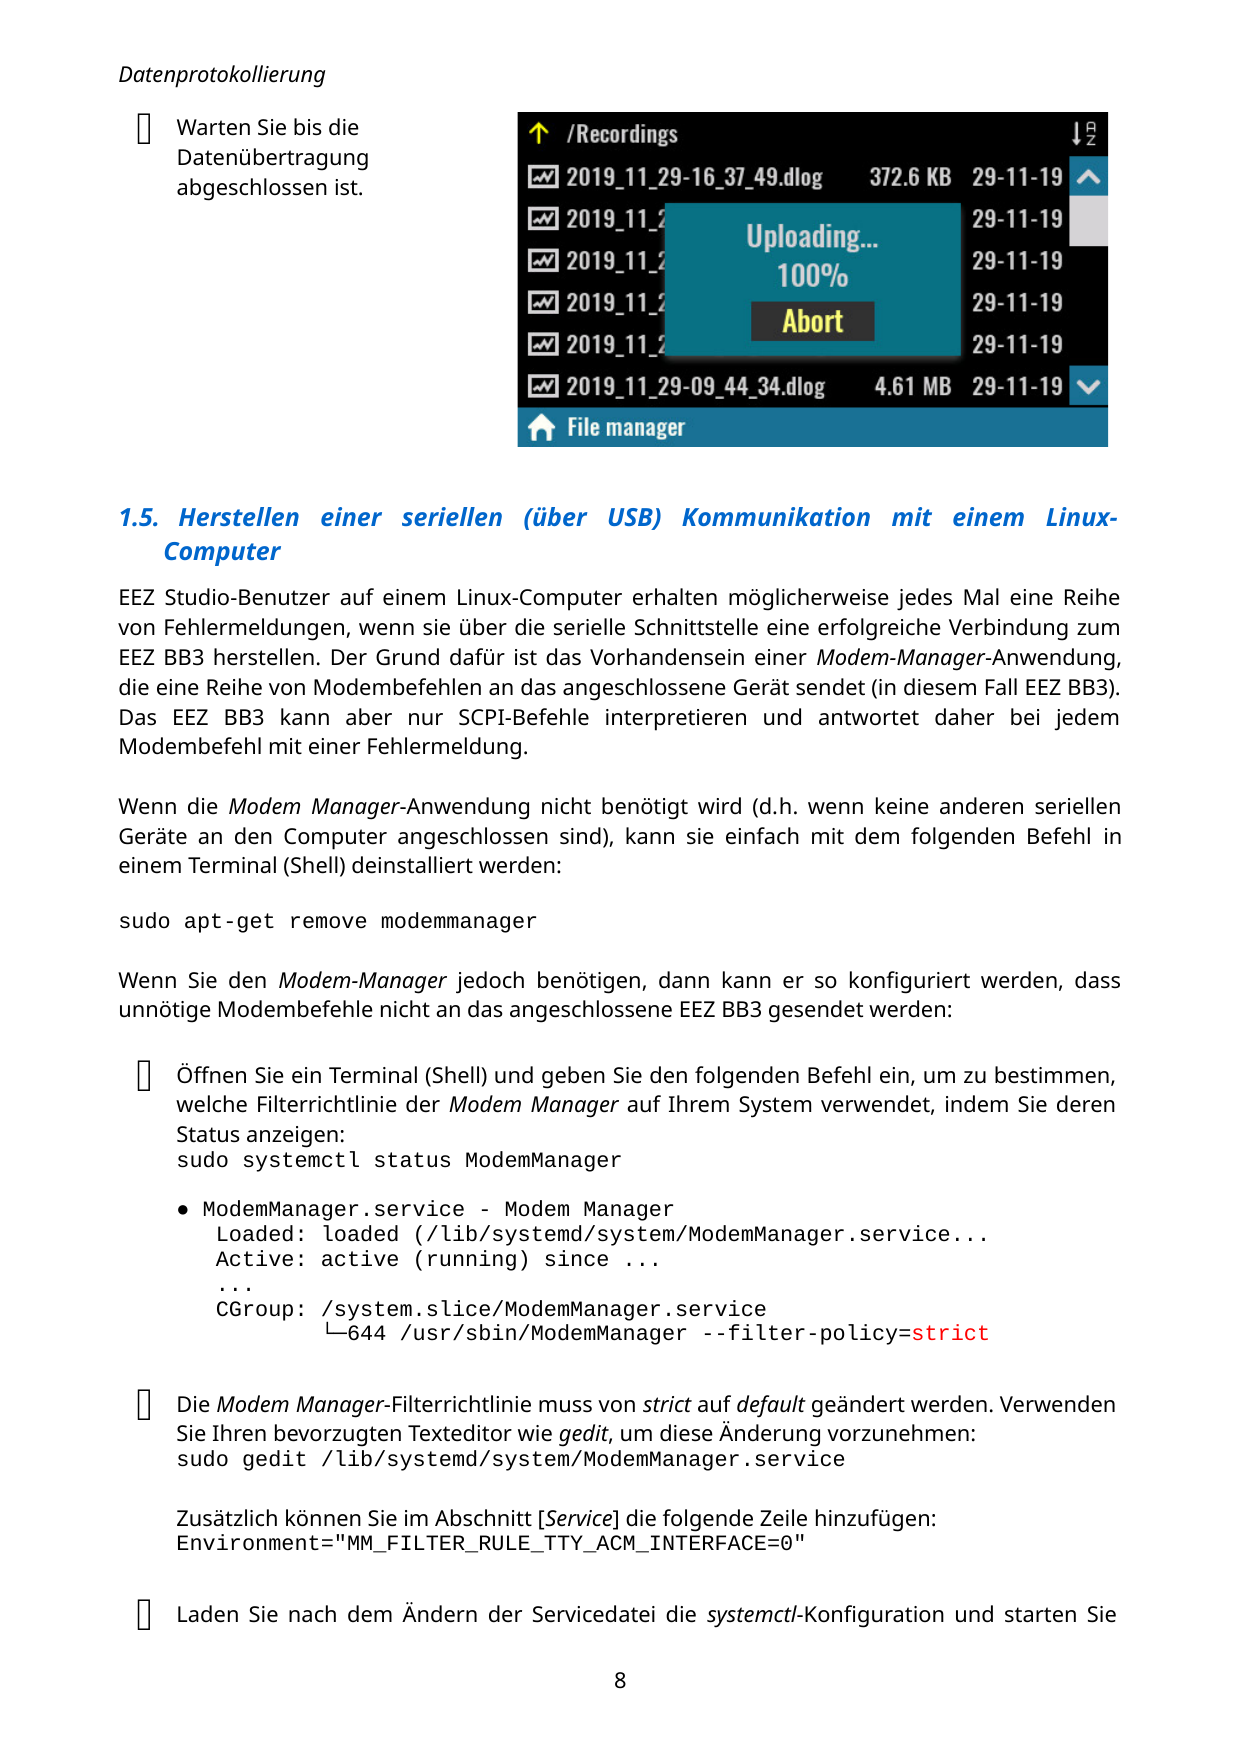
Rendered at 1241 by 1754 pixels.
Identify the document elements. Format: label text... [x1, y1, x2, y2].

subtitle Herstellen einer seriellen (über USB) Kommunikation mit einem Linux-Computer [118, 499, 1122, 567]
text Wenn die Modem Manager-Anwendung nicht benötigt wird (d.h. wenn keine anderen seriellen Geräte an den Computer angeschlossen sind), kann sie einfach mit dem folgenden Befehl in einem Terminal (Shell) deinstalliert werden: [118, 791, 1122, 880]
table_header Öffnen Sie ein Terminal (Shell) und geben Sie den folgenden Befehl ein, um zu bestimmen, welche Filterrichtlinie der Modem Manager auf Ihrem System verwendet, indem Sie deren Status anzeigen: sudo systemctl status ModemManager ● ModemManager.service - Modem Manager Loaded: loaded (/lib/systemd/system/ModemManager.service... Active: active (running) since ... ... CGroup: /system.slice/ModemManager.service └─644 /usr/sbin/ModemManager --filter-policy=strict [171, 1054, 1123, 1383]
picture [517, 112, 1109, 447]
text EEZ Studio-Benutzer auf einem Linux-Computer erhalten möglicherweise jedes Mal eine Reihe von Fehlermeldungen, wenn sie über die serielle Schnittstelle eine erfolgreiche Verbindung zum EEZ BB3 herstellen. Der Grund dafür ist das Vorhandensein einer Modem-Manager-Anwendung, die eine Reihe von Modembefehlen an das angeschlossene Gerät sendet (in diesem Fall EEZ BB3). Das EEZ BB3 kann aber nur SCPI-Befehle interpretieren und antwortet daher bei jedem Modembefehl mit einer Fehlermeldung. [118, 582, 1122, 761]
table_cell  [118, 1383, 171, 1593]
table_cell Die Modem Manager-Filterrichtlinie muss von strict auf default geändert werden. Verwenden Sie Ihren bevorzugten Texteditor wie gedit, um diese Änderung vorzunehmen: sudo gedit /lib/systemd/system/ModemManager.service Zusätzlich können Sie im Abschnitt [Service] die folgende Zeile hinzufügen: Environment="MM_FILTER_RULE_TTY_ACM_INTERFACE=0" [171, 1383, 1123, 1593]
table_header Warten Sie bis die Datenübertragung abgeschlossen ist. [171, 107, 503, 469]
text sudo apt-get remove modemmanager [118, 910, 1122, 935]
table_header  [118, 1054, 171, 1383]
table_cell  [118, 1593, 171, 1646]
table_cell Laden Sie nach dem Ändern der Servicedatei die systemctl-Konfiguration und starten Sie [171, 1593, 1123, 1646]
table_header [503, 107, 1123, 469]
table_header  [118, 107, 171, 469]
text Wenn Sie den Modem-Manager jedoch benötigen, dann kann er so konfiguriert werden, dass unnötige Modembefehle nicht an das angeschlossene EEZ BB3 gesendet werden: [118, 964, 1122, 1024]
